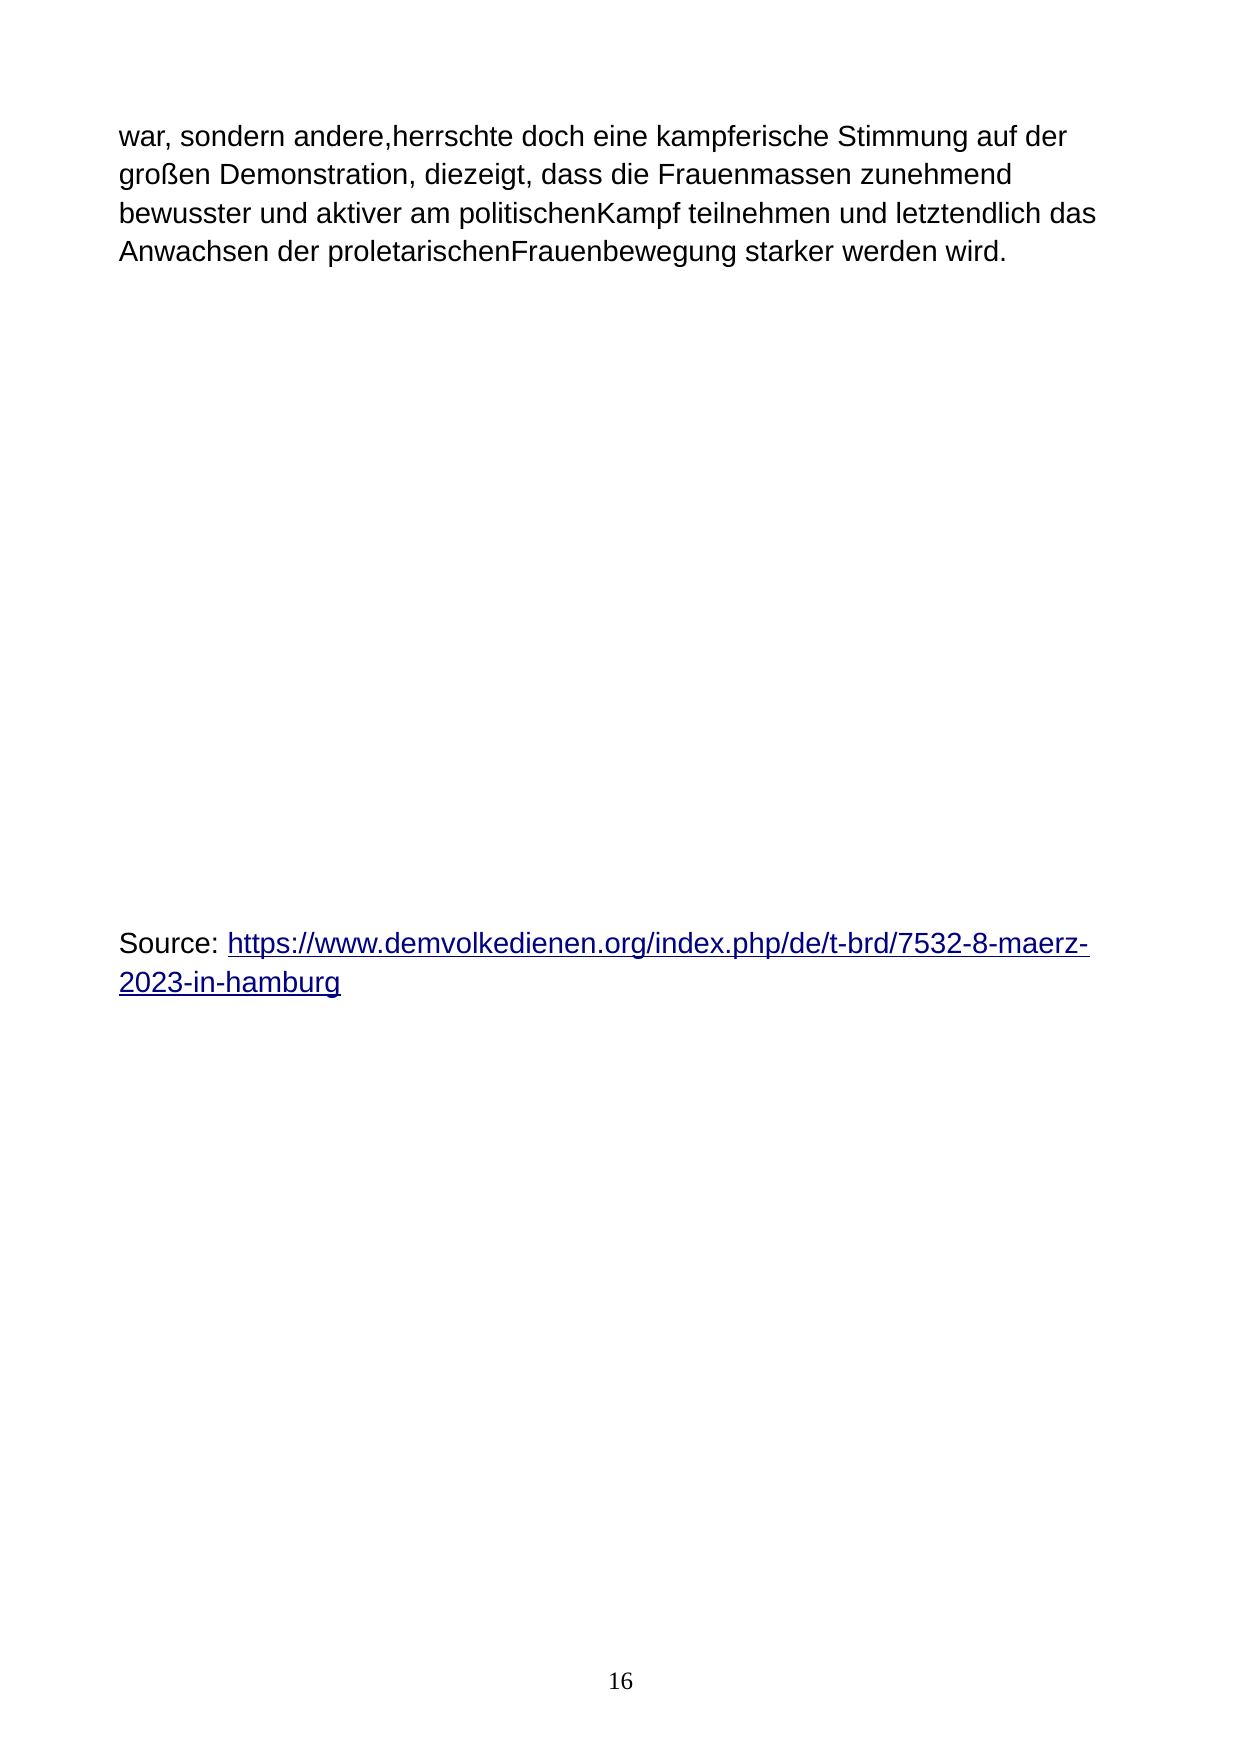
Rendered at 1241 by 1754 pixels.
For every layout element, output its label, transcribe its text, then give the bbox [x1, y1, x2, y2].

text war, sondern andere,herrschte doch eine kampferische Stimmung auf der großen Demonstration, diezeigt, dass die Frauenmassen zunehmend bewusster und aktiver am politischenKampf teilnehmen und letztendlich das Anwachsen der proletarischenFrauenbewegung starker werden wird. [118, 118, 1122, 268]
text Source: https://www.demvolkedienen.org/index.php/de/t-brd/7532-8-maerz-2023-in-hamburg [118, 927, 1122, 999]
